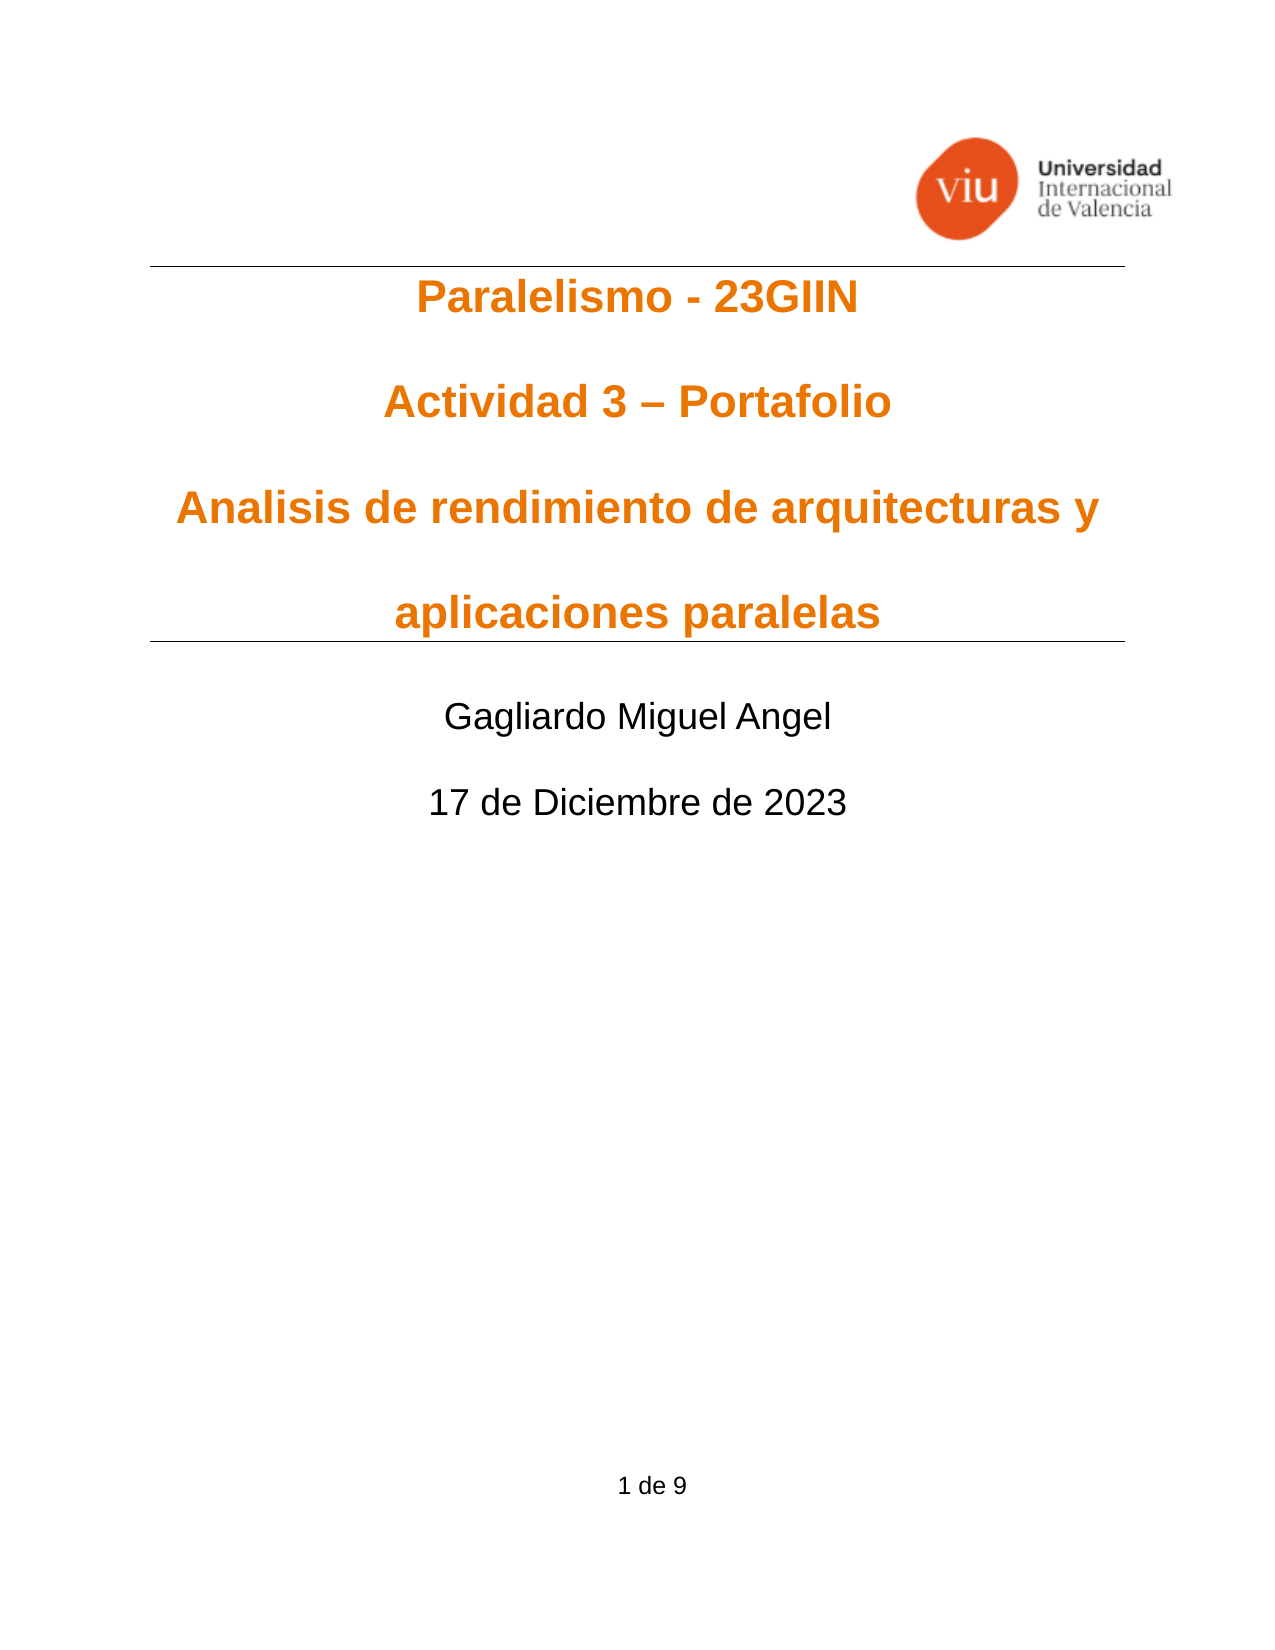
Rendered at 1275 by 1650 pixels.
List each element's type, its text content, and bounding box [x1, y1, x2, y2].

text Analisis de rendimiento de arquitecturas y aplicaciones paralelas [150, 477, 1125, 641]
text 17 de Diciembre de 2023 [150, 780, 1125, 823]
text Gagliardo Miguel Angel [150, 694, 1125, 737]
text Actividad 3 – Portafolio [150, 372, 1125, 427]
text Paralelismo - 23GIIN [150, 267, 1125, 322]
picture [913, 134, 1175, 245]
